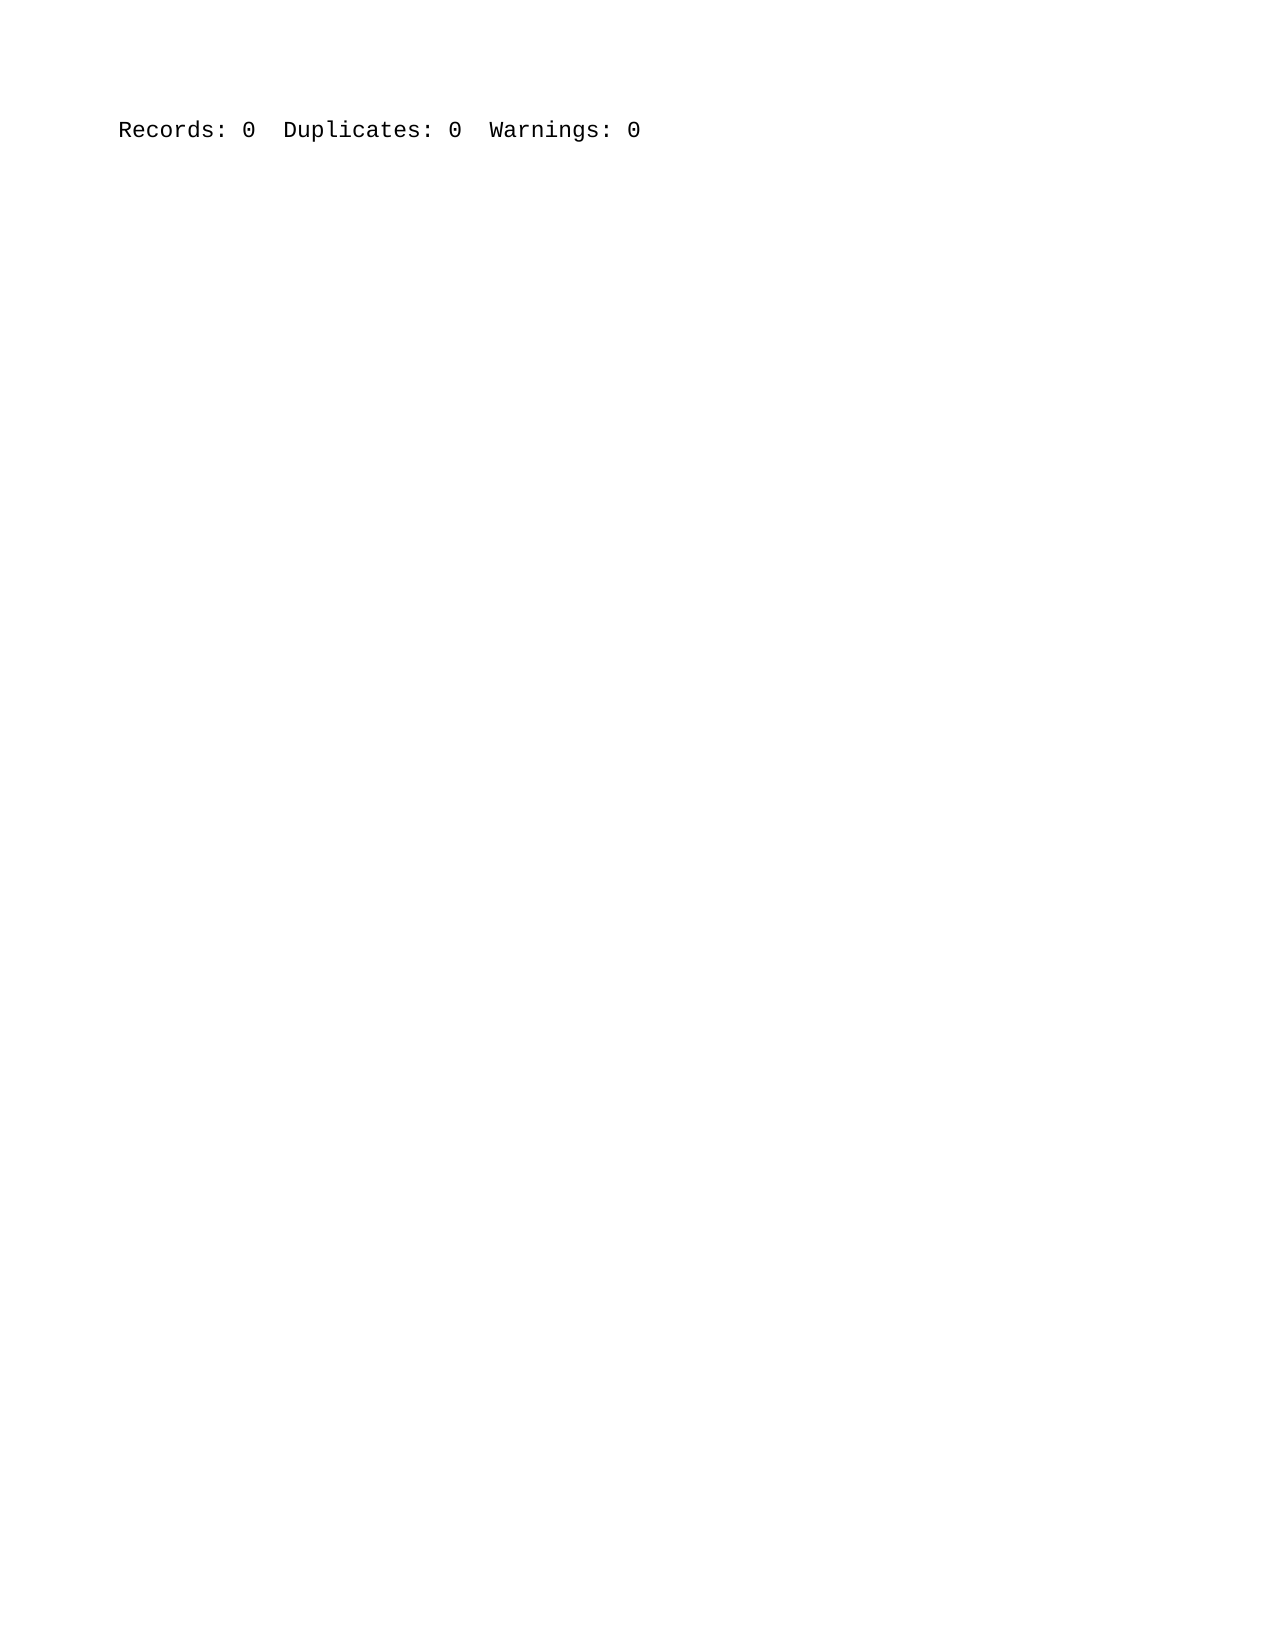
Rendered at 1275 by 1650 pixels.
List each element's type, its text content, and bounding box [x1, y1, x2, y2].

text Records: 0 Duplicates: 0 Warnings: 0 [118, 118, 1157, 144]
